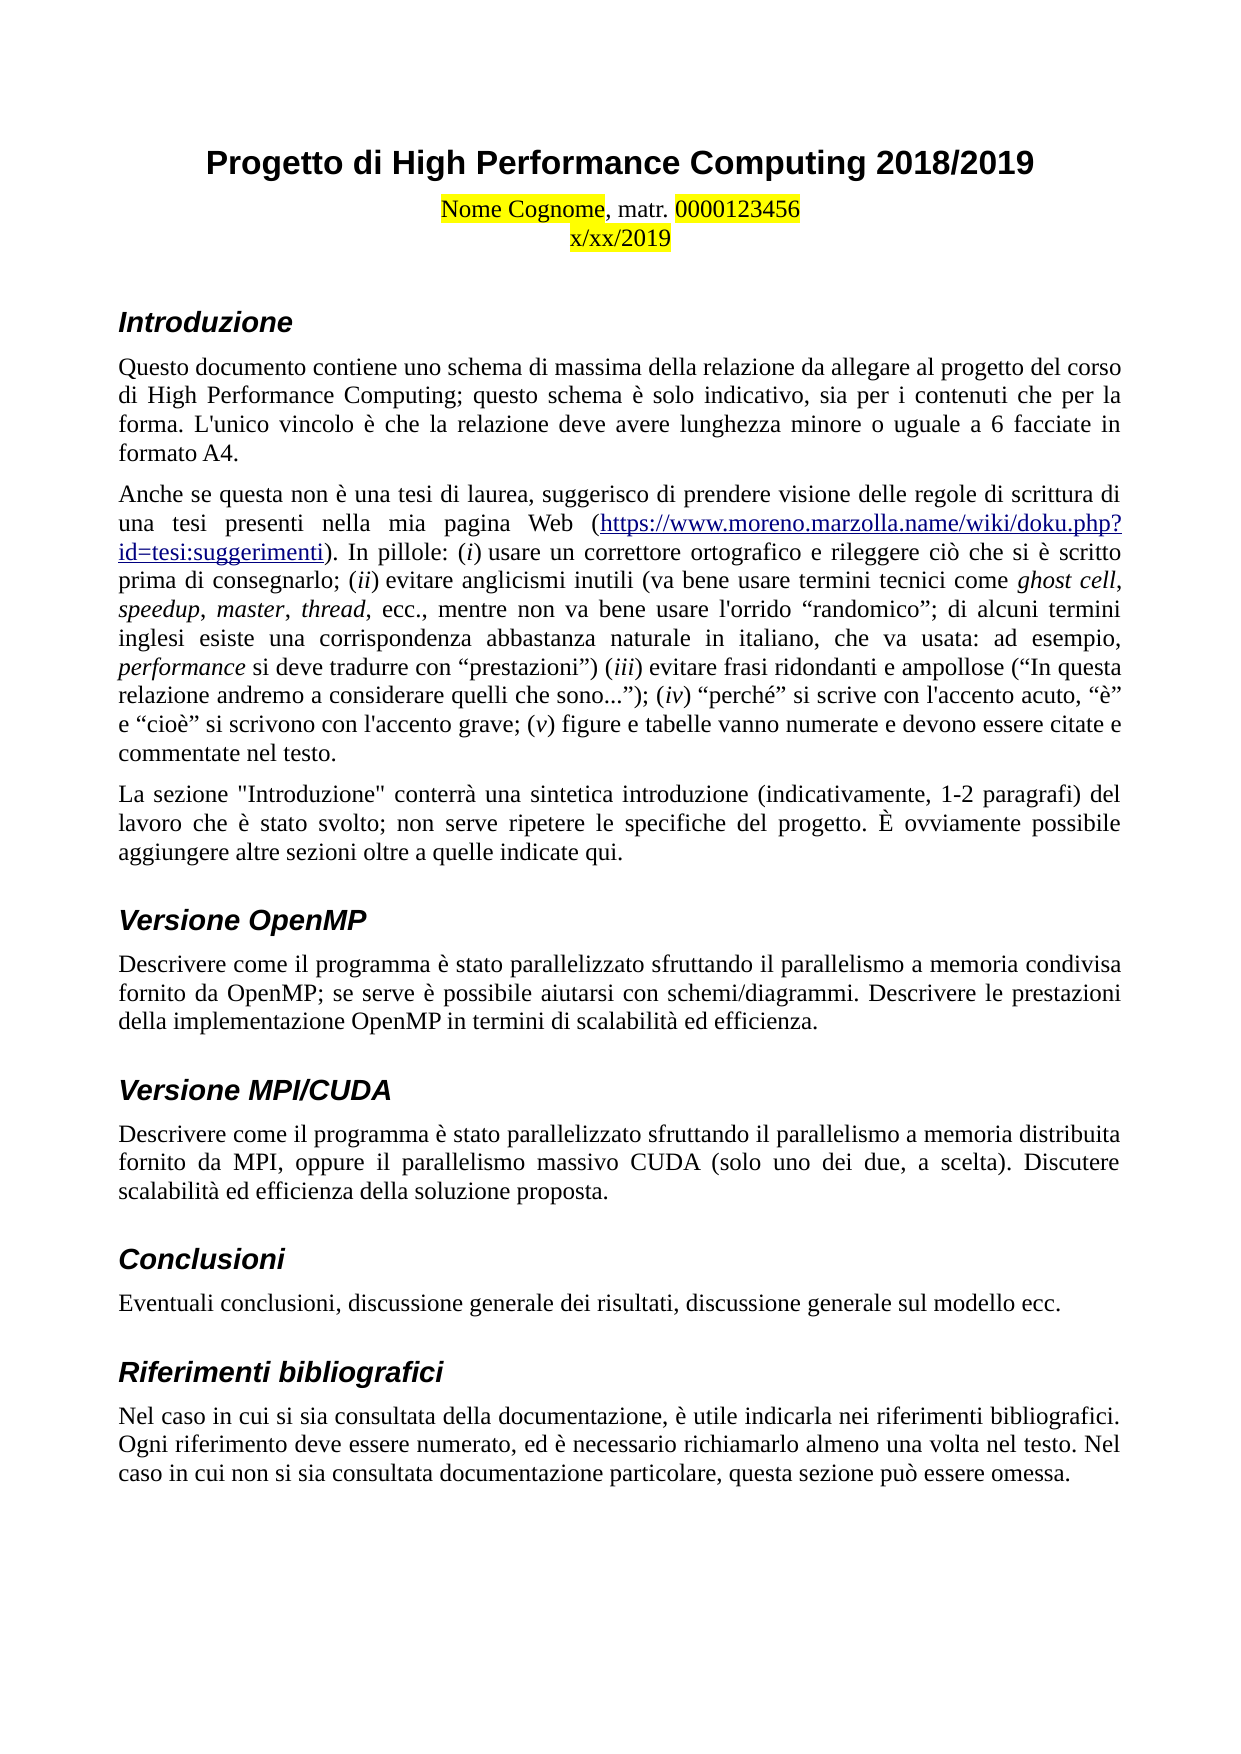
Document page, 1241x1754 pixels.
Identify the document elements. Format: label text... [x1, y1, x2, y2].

subtitle Conclusioni [118, 1242, 1122, 1276]
text La sezione "Introduzione" conterrà una sintetica introduzione (indicativamente, 1-2 paragrafi) del lavoro che è stato svolto; non serve ripetere le specifiche del progetto. È ovviamente possibile aggiungere altre sezioni oltre a quelle indicate qui. [118, 779, 1122, 865]
text x/xx/2019 [118, 223, 1122, 252]
subtitle Riferimenti bibliografici [118, 1355, 1122, 1388]
text Descrivere come il programma è stato parallelizzato sfruttando il parallelismo a memoria condivisa fornito da OpenMP; se serve è possibile aiutarsi con schemi/diagrammi. Descrivere le prestazioni della implementazione OpenMP in termini di scalabilità ed efficienza. [118, 949, 1122, 1035]
text Questo documento contiene uno schema di massima della relazione da allegare al progetto del corso di High Performance Computing; questo schema è solo indicativo, sia per i contenuti che per la forma. L'unico vincolo è che la relazione deve avere lunghezza minore o uguale a 6 facciate in formato A4. [118, 352, 1122, 467]
text Anche se questa non è una tesi di laurea, suggerisco di prendere visione delle regole di scrittura di una tesi presenti nella mia pagina Web (https://www.moreno.marzolla.name/wiki/doku.php?id=tesi:suggerimenti). In pillole: (i) usare un correttore ortografico e rileggere ciò che si è scritto prima di consegnarlo; (ii) evitare anglicismi inutili (va bene usare termini tecnici come ghost cell, speedup, master, thread, ecc., mentre non va bene usare l'orrido “randomico”; di alcuni termini inglesi esiste una corrispondenza abbastanza naturale in italiano, che va usata: ad esempio, performance si deve tradurre con “prestazioni”) (iii) evitare frasi ridondanti e ampollose (“In questa relazione andremo a considerare quelli che sono...”); (iv) “perché” si scrive con l'accento acuto, “è” e “cioè” si scrivono con l'accento grave; (v) figure e tabelle vanno numerate e devono essere citate e commentate nel testo. [118, 479, 1122, 767]
text Eventuali conclusioni, discussione generale dei risultati, discussione generale sul modello ecc. [118, 1288, 1122, 1317]
subtitle Versione OpenMP [118, 903, 1122, 936]
text Nel caso in cui si sia consultata della documentazione, è utile indicarla nei riferimenti bibliografici. Ogni riferimento deve essere numerato, ed è necessario richiamarlo almeno una volta nel testo. Nel caso in cui non si sia consultata documentazione particolare, questa sezione può essere omessa. [118, 1401, 1122, 1487]
text Nome Cognome, matr. 0000123456 [118, 194, 1122, 223]
subtitle Versione MPI/CUDA [118, 1073, 1122, 1106]
subtitle Introduzione [118, 306, 1122, 339]
text Descrivere come il programma è stato parallelizzato sfruttando il parallelismo a memoria distribuita fornito da MPI, oppure il parallelismo massivo CUDA (solo uno dei due, a scelta). Discutere scalabilità ed efficienza della soluzione proposta. [118, 1119, 1122, 1205]
subtitle Progetto di High Performance Computing 2018/2019 [118, 143, 1122, 182]
